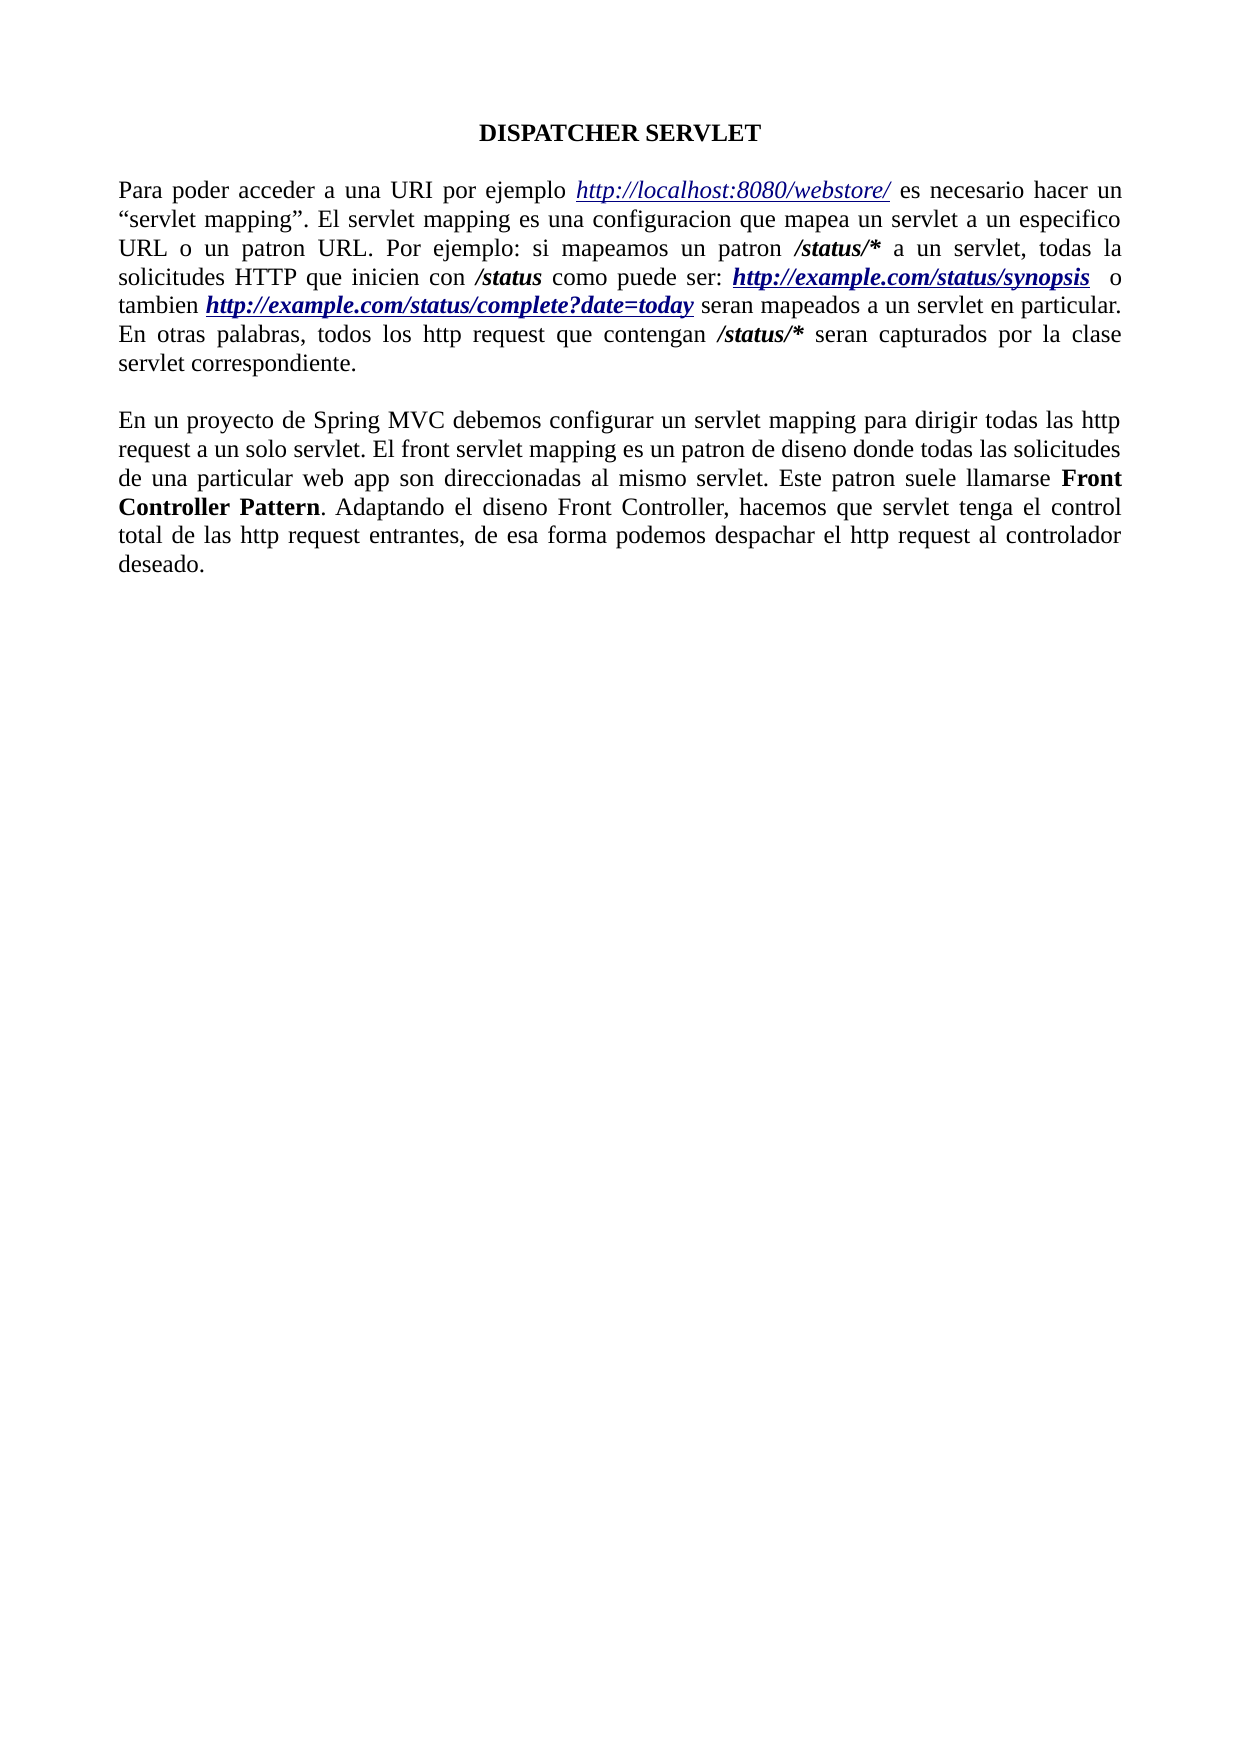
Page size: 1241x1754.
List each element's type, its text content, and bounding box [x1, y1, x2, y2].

text Para poder acceder a una URI por ejemplo http://localhost:8080/webstore/ es necesario hacer un “servlet mapping”. El servlet mapping es una configuracion que mapea un servlet a un especifico URL o un patron URL. Por ejemplo: si mapeamos un patron /status/* a un servlet, todas la solicitudes HTTP que inicien con /status como puede ser: http://example.com/status/synopsis o tambien http://example.com/status/complete?date=today seran mapeados a un servlet en particular. En otras palabras, todos los http request que contengan /status/* seran capturados por la clase servlet correspondiente. [118, 176, 1122, 377]
text En un proyecto de Spring MVC debemos configurar un servlet mapping para dirigir todas las http request a un solo servlet. El front servlet mapping es un patron de diseno donde todas las solicitudes de una particular web app son direccionadas al mismo servlet. Este patron suele llamarse Front Controller Pattern. Adaptando el diseno Front Controller, hacemos que servlet tenga el control total de las http request entrantes, de esa forma podemos despachar el http request al controlador deseado. [118, 406, 1122, 578]
text DISPATCHER SERVLET [118, 118, 1122, 147]
